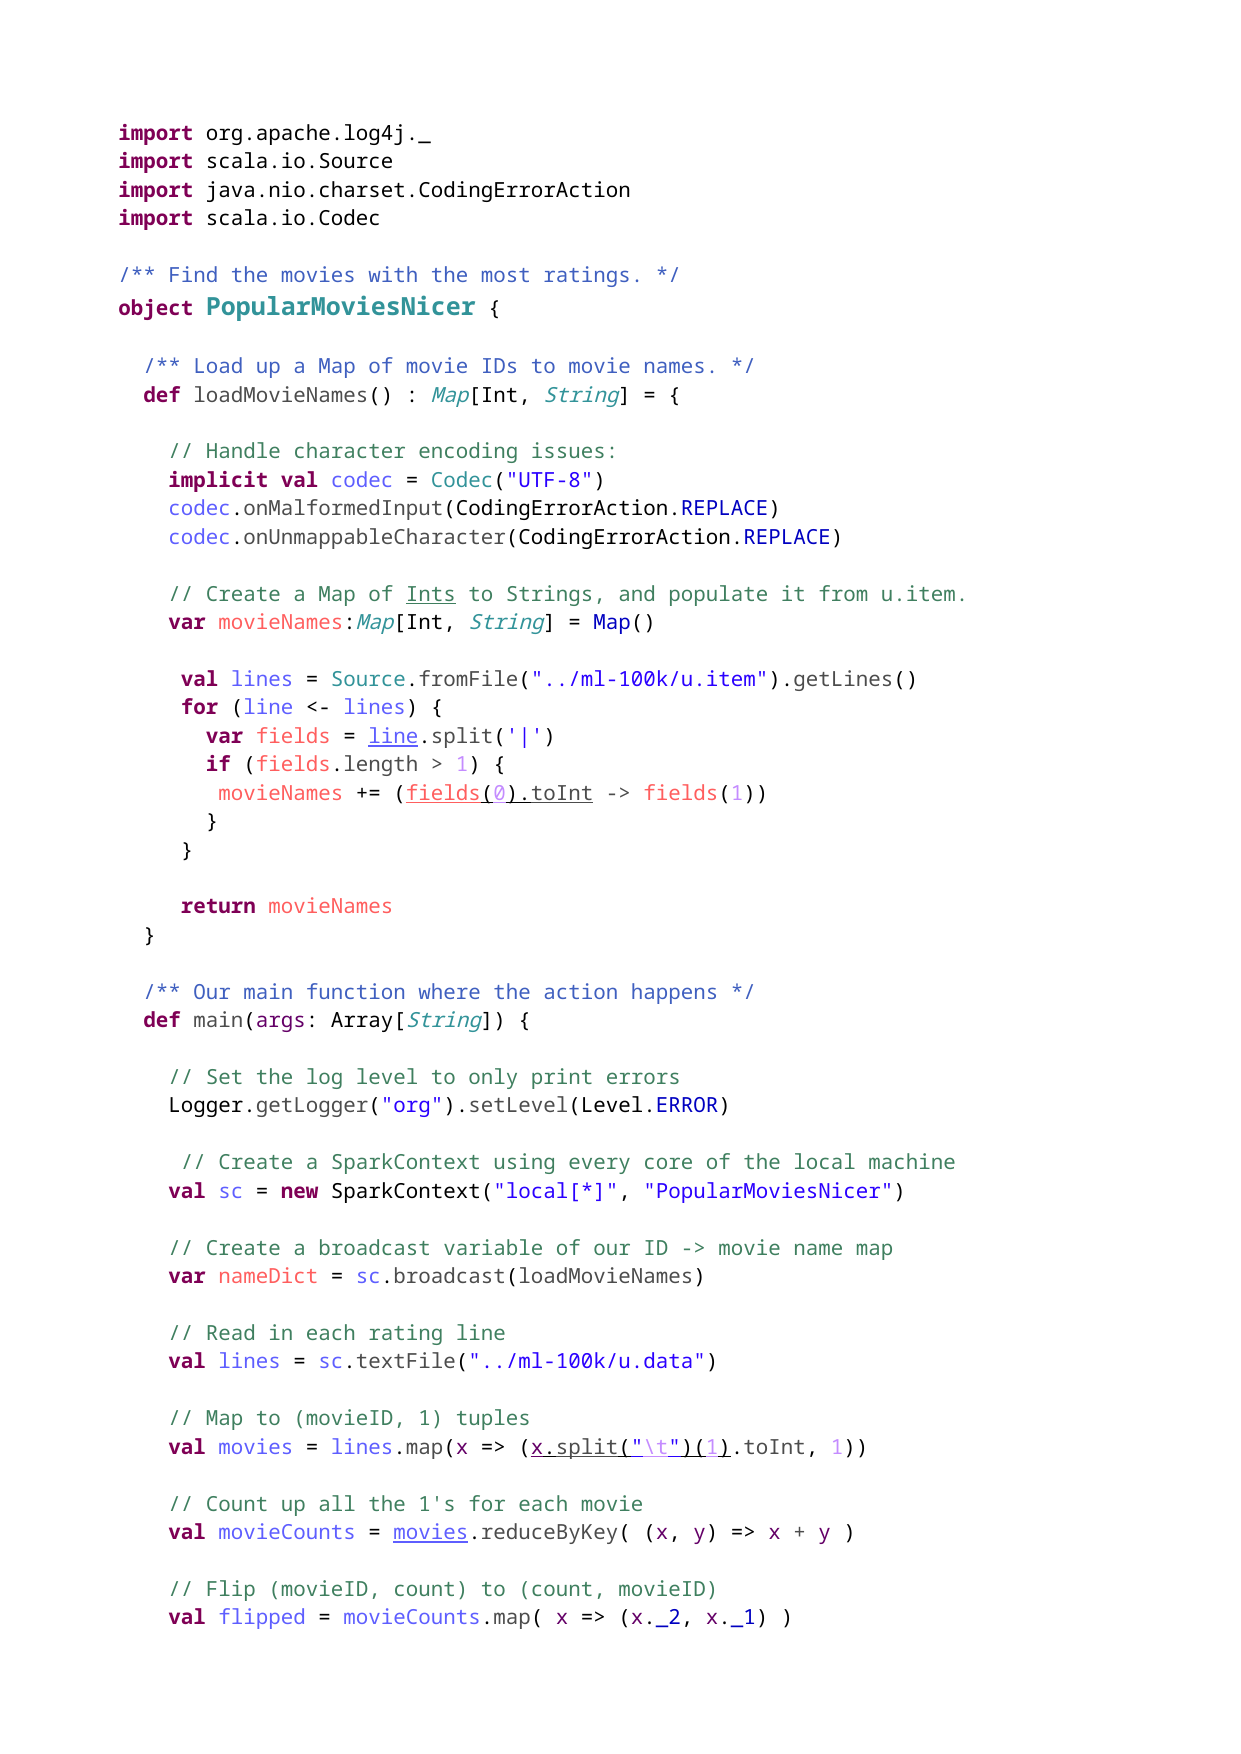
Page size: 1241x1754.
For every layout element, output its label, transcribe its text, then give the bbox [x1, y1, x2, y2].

text import scala.io.Source [118, 147, 1122, 175]
text codec.onUnmappableCharacter(CodingErrorAction.REPLACE) [118, 522, 1122, 550]
text var fields = line.split('|') [118, 721, 1122, 749]
text object PopularMoviesNicer { [118, 289, 1122, 323]
text return movieNames [118, 892, 1122, 920]
text /** Find the movies with the most ratings. */ [118, 260, 1122, 289]
text // Create a SparkContext using every core of the local machine [118, 1147, 1122, 1176]
text def main(args: Array[String]) { [118, 1005, 1122, 1034]
text for (line <- lines) { [118, 692, 1122, 721]
text /** Load up a Map of movie IDs to movie names. */ [118, 351, 1122, 380]
text movieNames += (fields(0).toInt -> fields(1)) [118, 778, 1122, 806]
text val lines = sc.textFile("../ml-100k/u.data") [118, 1347, 1122, 1375]
text Logger.getLogger("org").setLevel(Level.ERROR) [118, 1091, 1122, 1119]
text // Count up all the 1's for each movie [118, 1489, 1122, 1517]
text def loadMovieNames() : Map[Int, String] = { [118, 380, 1122, 408]
text // Create a broadcast variable of our ID -> movie name map [118, 1233, 1122, 1261]
text import scala.io.Codec [118, 203, 1122, 232]
text } [118, 806, 1122, 835]
text val movieCounts = movies.reduceByKey( (x, y) => x + y ) [118, 1517, 1122, 1546]
text // Read in each rating line [118, 1318, 1122, 1347]
text codec.onMalformedInput(CodingErrorAction.REPLACE) [118, 493, 1122, 522]
text // Create a Map of Ints to Strings, and populate it from u.item. [118, 579, 1122, 607]
text import org.apache.log4j._ [118, 118, 1122, 147]
text } [118, 920, 1122, 948]
text if (fields.length > 1) { [118, 749, 1122, 778]
text var nameDict = sc.broadcast(loadMovieNames) [118, 1261, 1122, 1290]
text implicit val codec = Codec("UTF-8") [118, 465, 1122, 493]
text // Set the log level to only print errors [118, 1062, 1122, 1091]
text val sc = new SparkContext("local[*]", "PopularMoviesNicer") [118, 1176, 1122, 1204]
text import java.nio.charset.CodingErrorAction [118, 175, 1122, 203]
text // Handle character encoding issues: [118, 437, 1122, 465]
text val lines = Source.fromFile("../ml-100k/u.item").getLines() [118, 664, 1122, 692]
text } [118, 835, 1122, 863]
text // Flip (movieID, count) to (count, movieID) [118, 1574, 1122, 1602]
text val movies = lines.map(x => (x.split("\t")(1).toInt, 1)) [118, 1432, 1122, 1460]
text // Map to (movieID, 1) tuples [118, 1403, 1122, 1432]
text /** Our main function where the action happens */ [118, 977, 1122, 1005]
text val flipped = movieCounts.map( x => (x._2, x._1) ) [118, 1602, 1122, 1631]
text var movieNames:Map[Int, String] = Map() [118, 607, 1122, 636]
